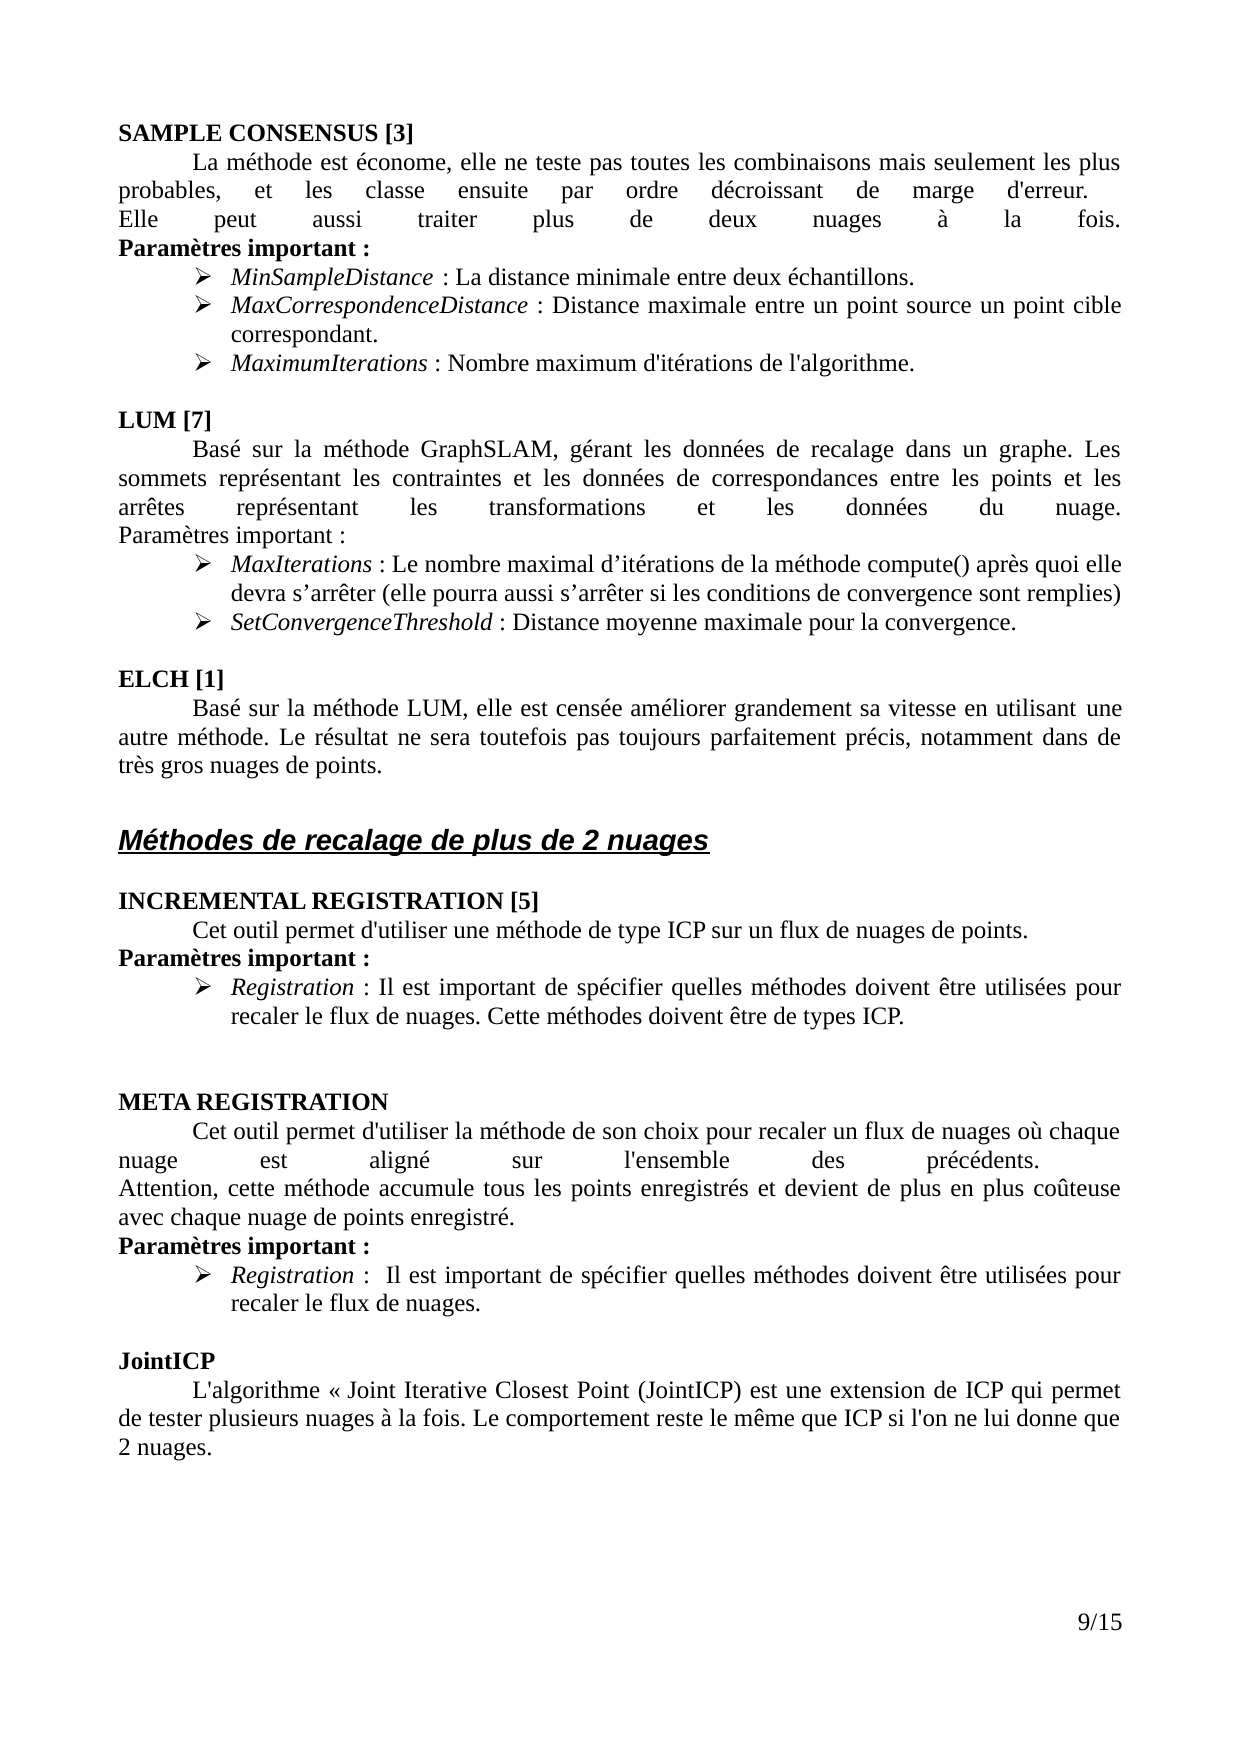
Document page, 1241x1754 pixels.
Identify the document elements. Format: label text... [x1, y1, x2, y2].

text Cet outil permet d'utiliser une méthode de type ICP sur un flux de nuages de points. [118, 915, 1122, 943]
text JointICP [118, 1346, 1122, 1375]
text Basé sur la méthode LUM, elle est censée améliorer grandement sa vitesse en utilisant une autre méthode. Le résultat ne sera toutefois pas toujours parfaitement précis, notamment dans de très gros nuages de points. [118, 693, 1122, 779]
text Paramètres important : [118, 943, 1122, 972]
text La méthode est économe, elle ne teste pas toutes les combinaisons mais seulement les plus probables, et les classe ensuite par ordre décroissant de marge d'erreur. Elle peut aussi traiter plus de deux nuages à la fois. Paramètres important : [118, 147, 1122, 262]
list MinSampleDistance : La distance minimale entre deux échantillons. [193, 262, 1122, 291]
list MaxIterations : Le nombre maximal d’itérations de la méthode compute() après quoi elle devra s’arrêter (elle pourra aussi s’arrêter si les conditions de convergence sont remplies) [193, 549, 1122, 607]
text SAMPLE CONSENSUS [3] [118, 118, 1122, 147]
list Registration : Il est important de spécifier quelles méthodes doivent être utilisées pour recaler le flux de nuages. Cette méthodes doivent être de types ICP. [193, 972, 1122, 1030]
text L'algorithme « Joint Iterative Closest Point (JointICP) est une extension de ICP qui permet de tester plusieurs nuages à la fois. Le comportement reste le même que ICP si l'on ne lui donne que 2 nuages. [118, 1375, 1122, 1461]
list SetConvergenceThreshold : Distance moyenne maximale pour la convergence. [193, 607, 1122, 636]
text META REGISTRATION [118, 1087, 1122, 1116]
list MaxCorrespondenceDistance : Distance maximale entre un point source un point cible correspondant. [193, 291, 1122, 348]
text LUM [7] [118, 406, 1122, 434]
text ELCH [1] [118, 664, 1122, 693]
text Cet outil permet d'utiliser la méthode de son choix pour recaler un flux de nuages où chaque nuage est aligné sur l'ensemble des précédents. Attention, cette méthode accumule tous les points enregistrés et devient de plus en plus coûteuse avec chaque nuage de points enregistré. [118, 1116, 1122, 1231]
subtitle Méthodes de recalage de plus de 2 nuages [118, 823, 1122, 856]
list Registration : Il est important de spécifier quelles méthodes doivent être utilisées pour recaler le flux de nuages. [193, 1260, 1122, 1317]
list MaximumIterations : Nombre maximum d'itérations de l'algorithme. [193, 348, 1122, 377]
text Basé sur la méthode GraphSLAM, gérant les données de recalage dans un graphe. Les sommets représentant les contraintes et les données de correspondances entre les points et les arrêtes représentant les transformations et les données du nuage. Paramètres important : [118, 434, 1122, 549]
text INCREMENTAL REGISTRATION [5] [118, 886, 1122, 915]
text Paramètres important : [118, 1231, 1122, 1260]
